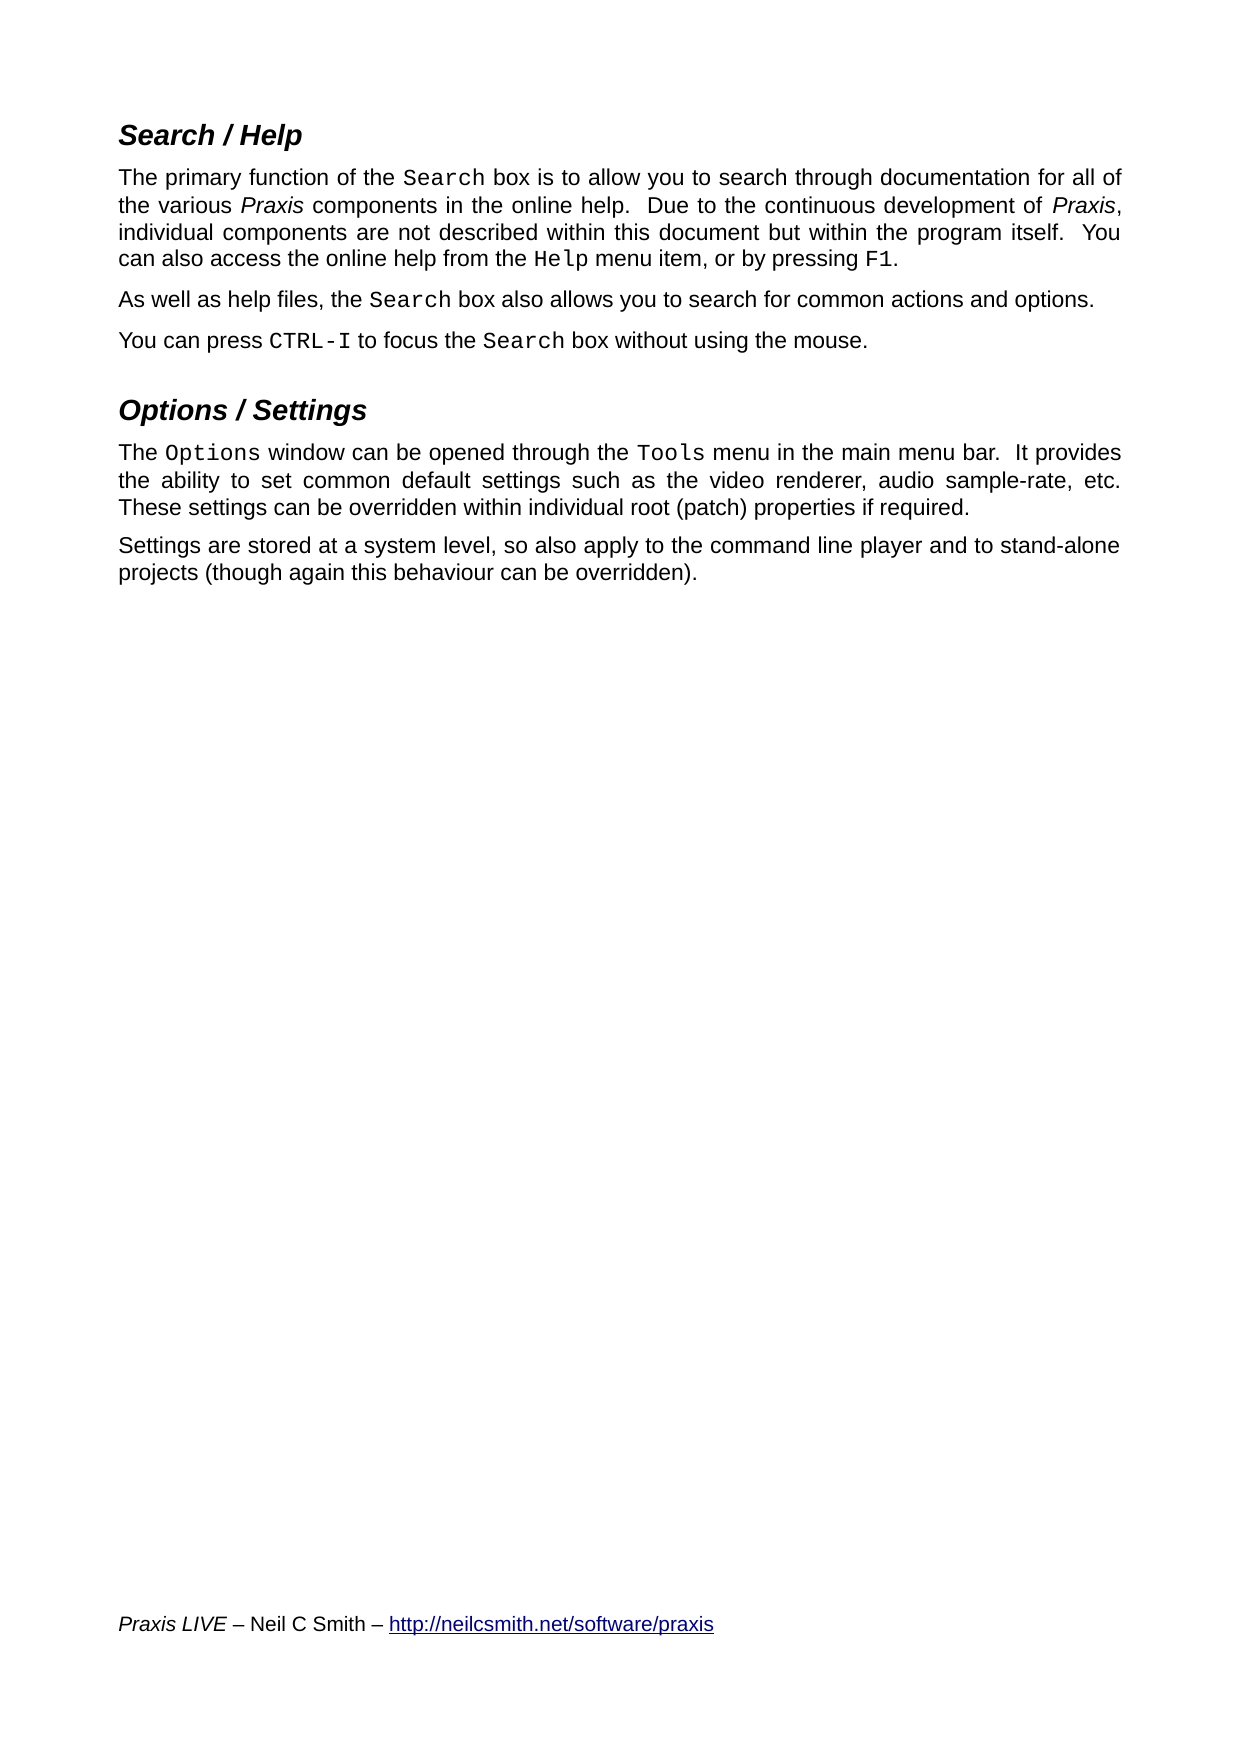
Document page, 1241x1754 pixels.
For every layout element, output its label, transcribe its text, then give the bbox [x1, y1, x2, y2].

text The Options window can be opened through the Tools menu in the main menu bar. It provides the ability to set common default settings such as the video renderer, audio sample-rate, etc. These settings can be overridden within individual root (patch) properties if required. [118, 439, 1122, 520]
text You can press CTRL-I to focus the Search box without using the mouse. [118, 327, 1122, 355]
text As well as help files, the Search box also allows you to search for common actions and options. [118, 286, 1122, 314]
subtitle Options / Settings [118, 393, 1122, 426]
subtitle Search / Help [118, 118, 1122, 152]
text The primary function of the Search box is to allow you to search through documentation for all of the various Praxis components in the online help. Due to the continuous development of Praxis, individual components are not described within this document but within the program itself. You can also access the online help from the Help menu item, or by pressing F1. [118, 164, 1122, 273]
text Settings are stored at a system level, so also apply to the command line player and to stand-alone projects (though again this behaviour can be overridden). [118, 532, 1122, 585]
